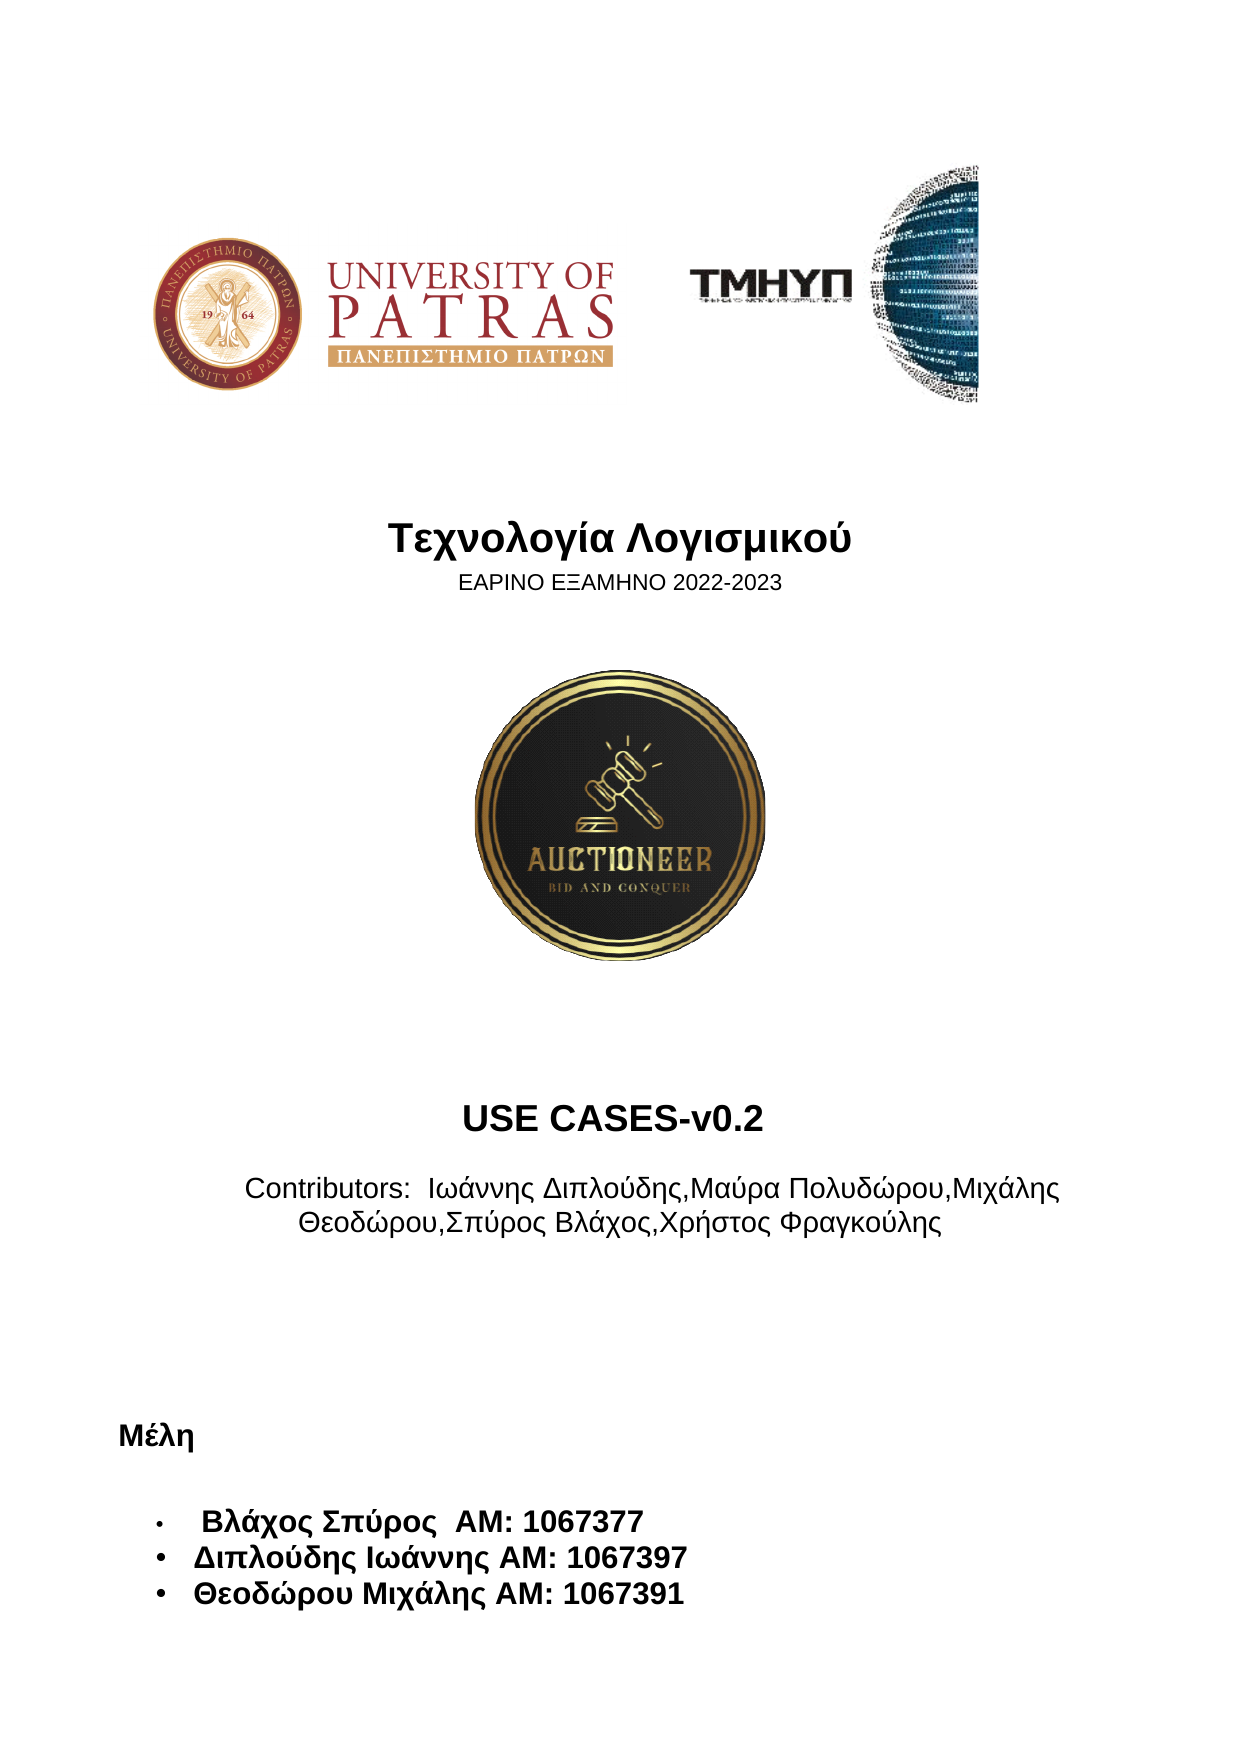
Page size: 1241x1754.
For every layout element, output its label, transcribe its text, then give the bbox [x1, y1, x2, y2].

list Διπλούδης Ιωάννης ΑΜ: 1067397 [156, 1539, 1122, 1575]
text Τεχνολογία Λογισμικού [118, 513, 1122, 561]
text ΕΑΡΙΝΟ ΕΞΑΜΗΝΟ 2022-2023 [118, 568, 1122, 595]
text Contributors: Ιωάννης Διπλούδης,Μαύρα Πολυδώρου,Μιχάλης Θεοδώρου,Σπύρος Βλάχος,Χρήστος Φραγκούλης [118, 1171, 1122, 1238]
list Θεοδώρου Μιχάλης ΑΜ: 1067391 [156, 1575, 1122, 1611]
list Βλάχος Σπύρος ΑΜ: 1067377 [156, 1503, 1122, 1539]
text Μέλη [118, 1417, 1122, 1453]
text USE CASES-v0.2 [118, 1096, 1122, 1139]
